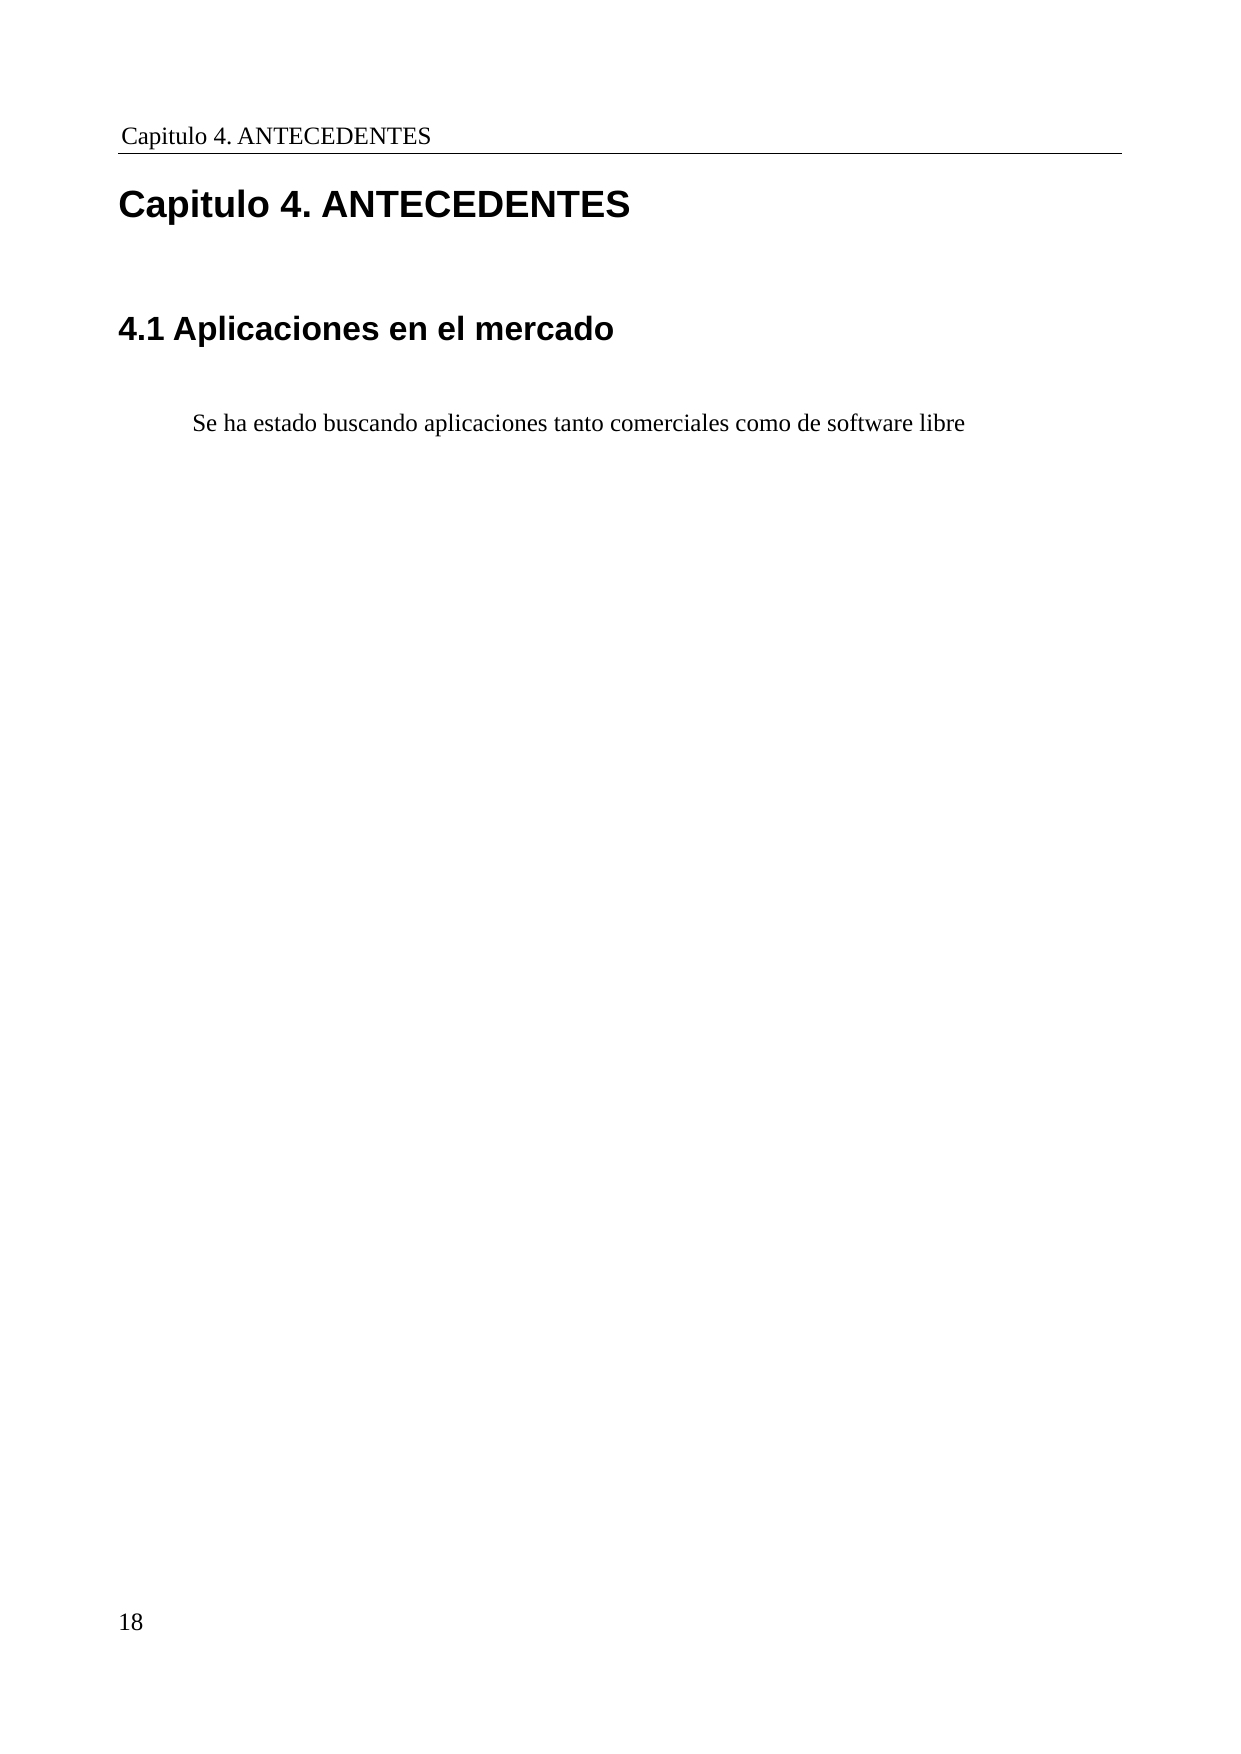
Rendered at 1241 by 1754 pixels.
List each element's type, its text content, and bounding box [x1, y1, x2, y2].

text Se ha estado buscando aplicaciones tanto comerciales como de software libre [118, 408, 1122, 437]
subtitle 4.1 Aplicaciones en el mercado [118, 308, 1122, 347]
subtitle Capitulo 4. ANTECEDENTES [118, 182, 1122, 226]
